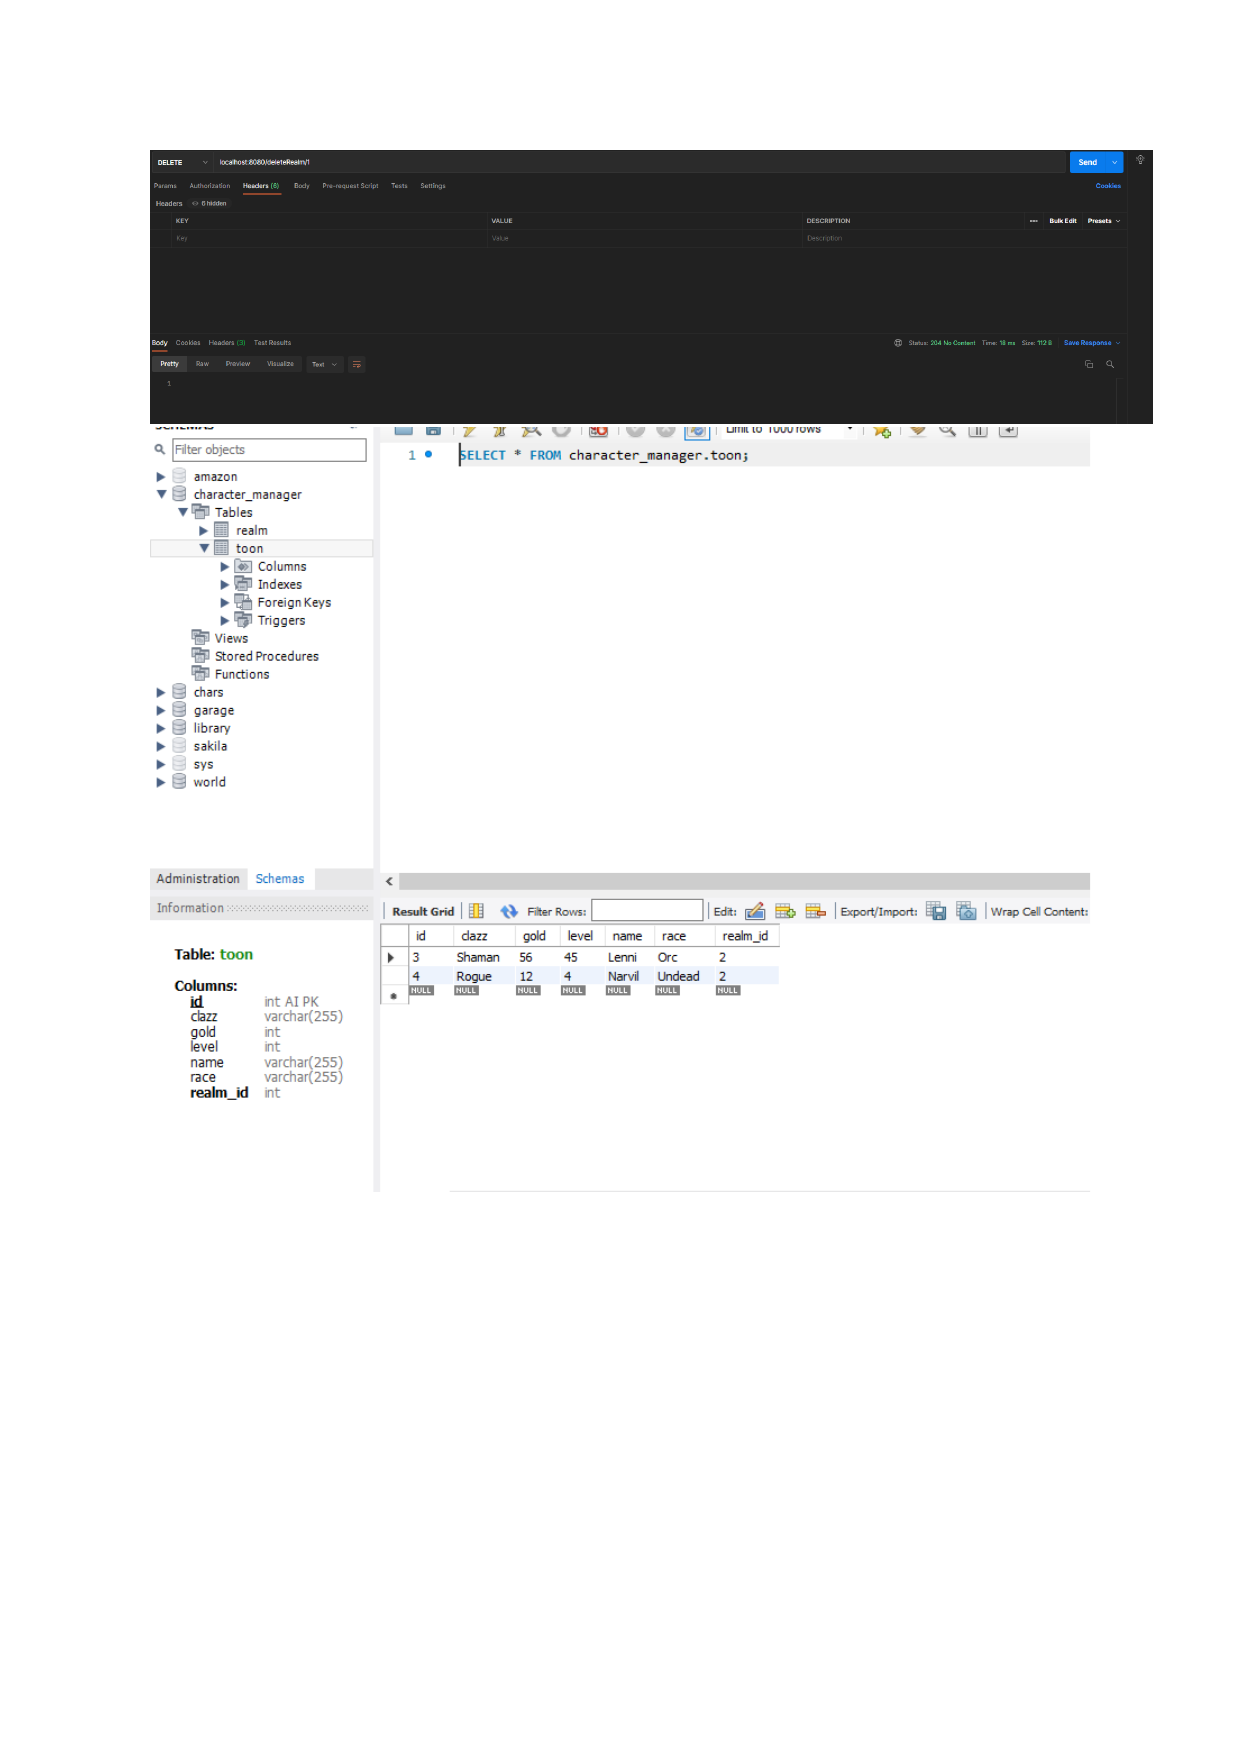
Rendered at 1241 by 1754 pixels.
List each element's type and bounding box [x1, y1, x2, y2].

picture [150, 150, 1153, 424]
picture [150, 427, 1091, 1192]
